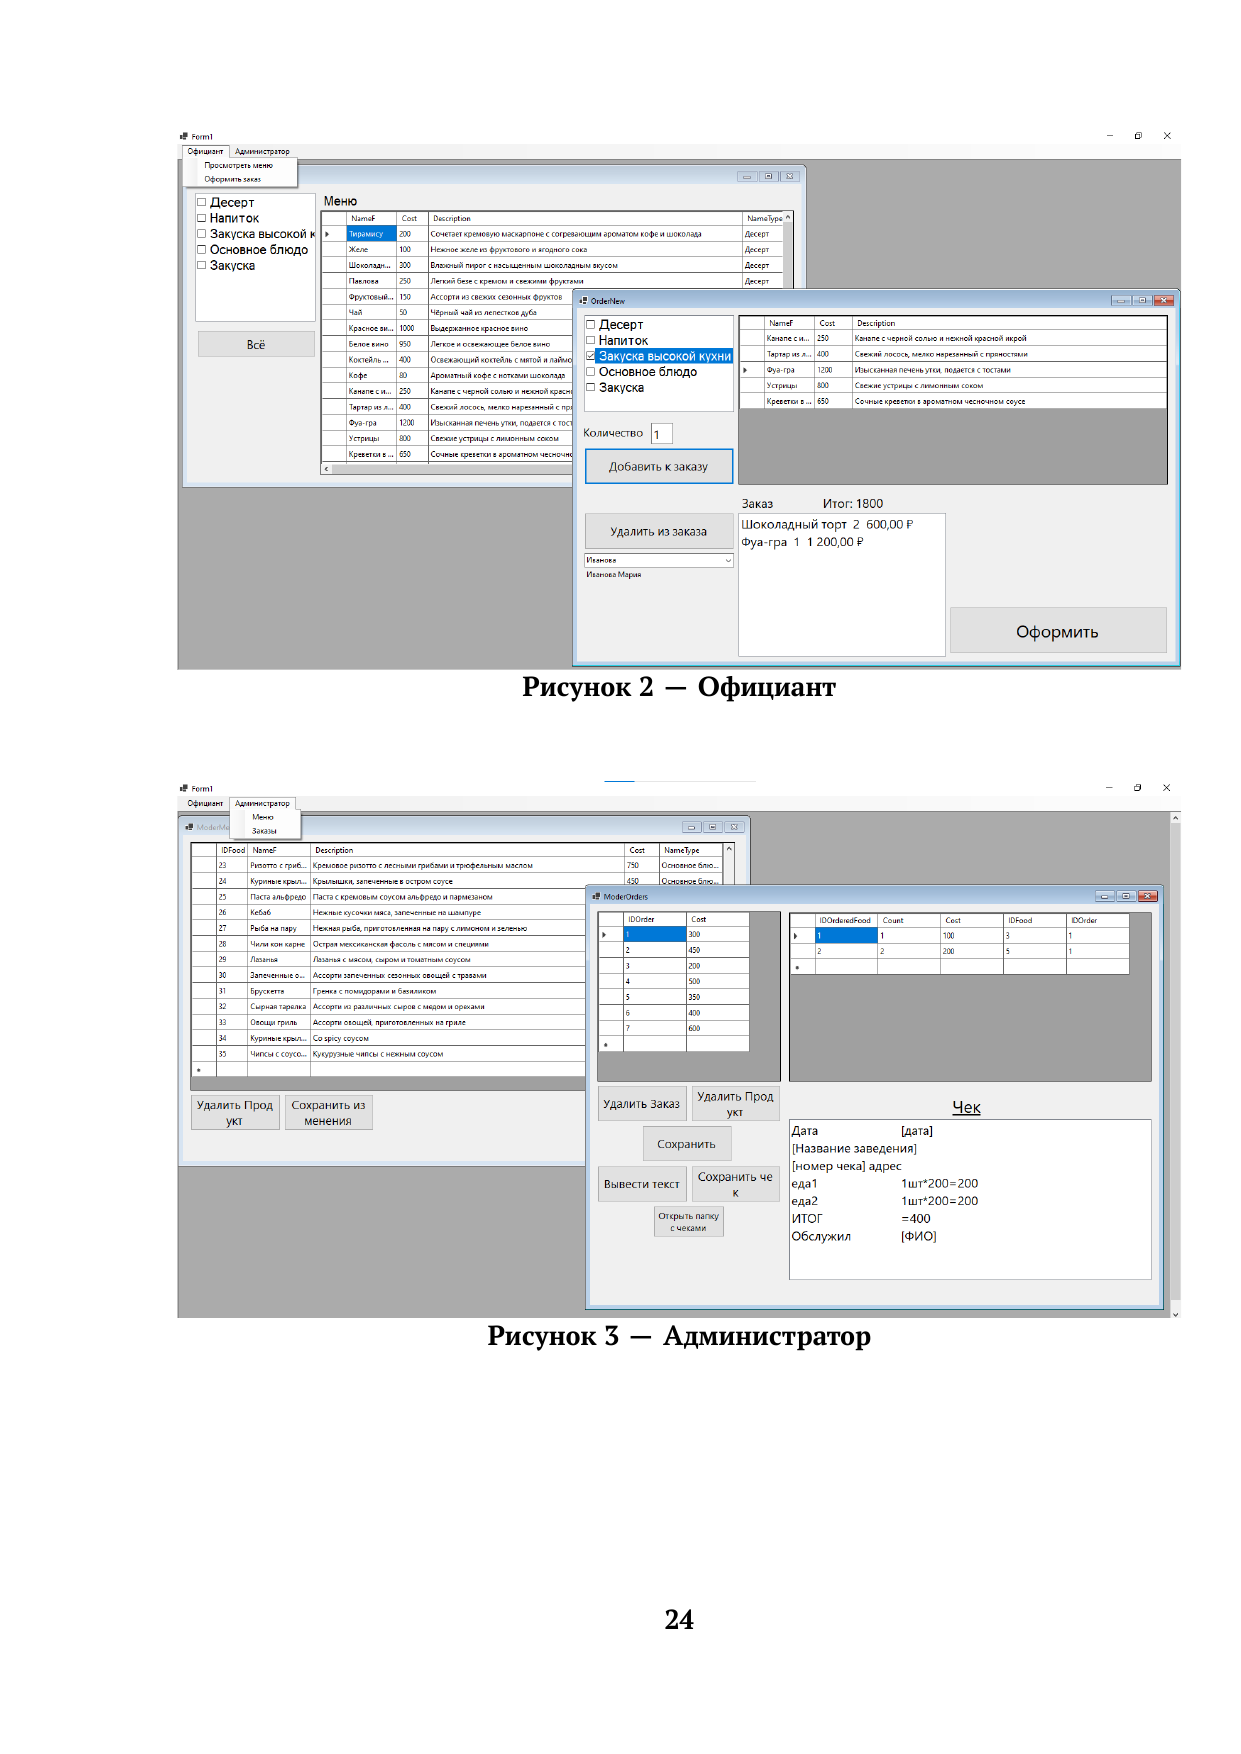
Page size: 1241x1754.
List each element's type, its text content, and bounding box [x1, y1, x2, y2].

picture [177, 130, 1182, 670]
picture [177, 781, 1182, 1318]
text Рисунок 2 — Официант [177, 670, 1181, 703]
text Рисунок 3 — Администратор [177, 1318, 1181, 1352]
